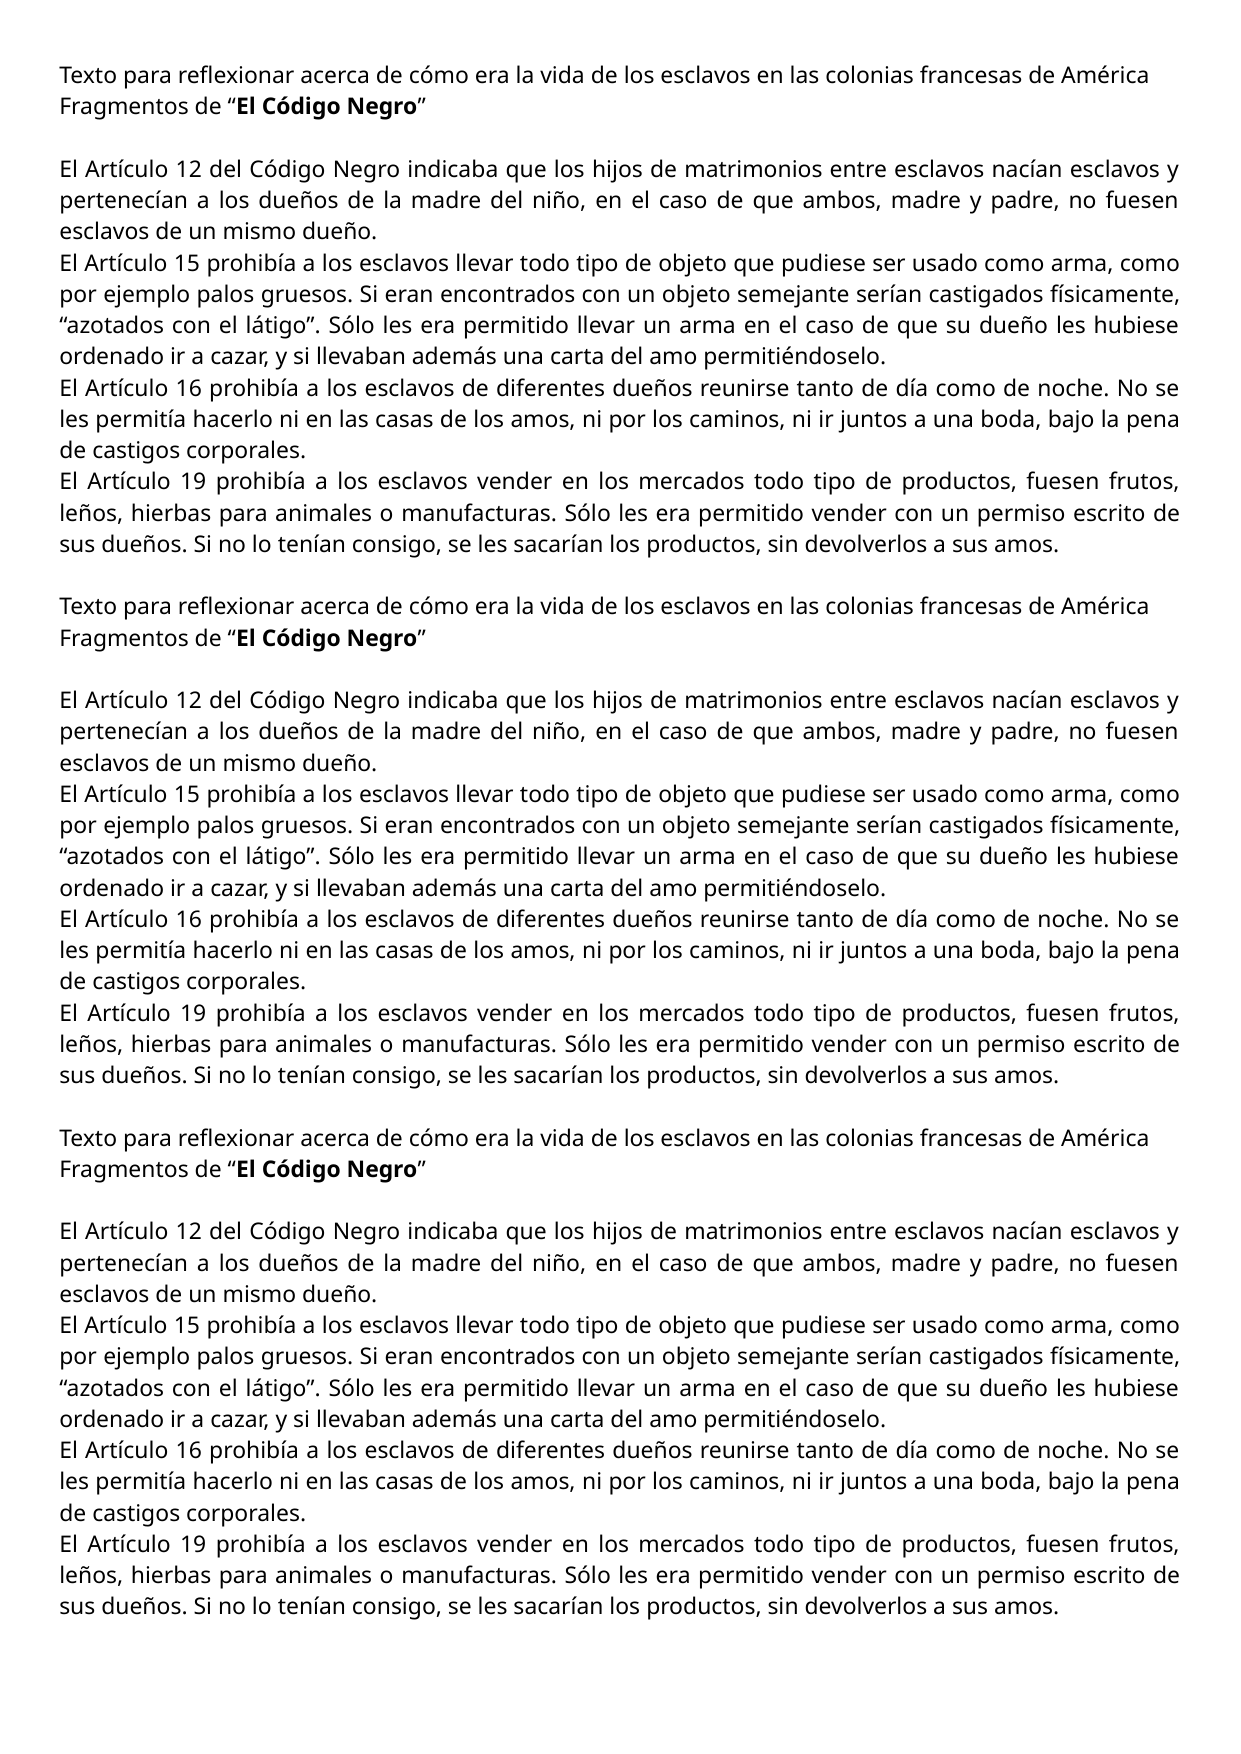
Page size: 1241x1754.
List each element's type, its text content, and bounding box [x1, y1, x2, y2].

text Texto para reflexionar acerca de cómo era la vida de los esclavos en las colonias francesas de América [59, 59, 1181, 90]
text El Artículo 19 prohibía a los esclavos vender en los mercados todo tipo de productos, fuesen frutos, leños, hierbas para animales o manufacturas. Sólo les era permitido vender con un permiso escrito de sus dueños. Si no lo tenían consigo, se les sacarían los productos, sin devolverlos a sus amos. [59, 465, 1181, 559]
text El Artículo 19 prohibía a los esclavos vender en los mercados todo tipo de productos, fuesen frutos, leños, hierbas para animales o manufacturas. Sólo les era permitido vender con un permiso escrito de sus dueños. Si no lo tenían consigo, se les sacarían los productos, sin devolverlos a sus amos. [59, 997, 1181, 1090]
text El Artículo 19 prohibía a los esclavos vender en los mercados todo tipo de productos, fuesen frutos, leños, hierbas para animales o manufacturas. Sólo les era permitido vender con un permiso escrito de sus dueños. Si no lo tenían consigo, se les sacarían los productos, sin devolverlos a sus amos. [59, 1528, 1181, 1622]
text El Artículo 12 del Código Negro indicaba que los hijos de matrimonios entre esclavos nacían esclavos y pertenecían a los dueños de la madre del niño, en el caso de que ambos, madre y padre, no fuesen esclavos de un mismo dueño. [59, 153, 1181, 247]
text El Artículo 15 prohibía a los esclavos llevar todo tipo de objeto que pudiese ser usado como arma, como por ejemplo palos gruesos. Si eran encontrados con un objeto semejante serían castigados físicamente, “azotados con el látigo”. Sólo les era permitido llevar un arma en el caso de que su dueño les hubiese ordenado ir a cazar, y si llevaban además una carta del amo permitiéndoselo. [59, 247, 1181, 372]
text Texto para reflexionar acerca de cómo era la vida de los esclavos en las colonias francesas de América [59, 1122, 1181, 1153]
text El Artículo 15 prohibía a los esclavos llevar todo tipo de objeto que pudiese ser usado como arma, como por ejemplo palos gruesos. Si eran encontrados con un objeto semejante serían castigados físicamente, “azotados con el látigo”. Sólo les era permitido llevar un arma en el caso de que su dueño les hubiese ordenado ir a cazar, y si llevaban además una carta del amo permitiéndoselo. [59, 1309, 1181, 1434]
text Fragmentos de “El Código Negro” [59, 1153, 1181, 1184]
text Texto para reflexionar acerca de cómo era la vida de los esclavos en las colonias francesas de América [59, 590, 1181, 622]
text Fragmentos de “El Código Negro” [59, 90, 1181, 122]
text El Artículo 15 prohibía a los esclavos llevar todo tipo de objeto que pudiese ser usado como arma, como por ejemplo palos gruesos. Si eran encontrados con un objeto semejante serían castigados físicamente, “azotados con el látigo”. Sólo les era permitido llevar un arma en el caso de que su dueño les hubiese ordenado ir a cazar, y si llevaban además una carta del amo permitiéndoselo. [59, 778, 1181, 903]
text El Artículo 16 prohibía a los esclavos de diferentes dueños reunirse tanto de día como de noche. No se les permitía hacerlo ni en las casas de los amos, ni por los caminos, ni ir juntos a una boda, bajo la pena de castigos corporales. [59, 1434, 1181, 1528]
text El Artículo 16 prohibía a los esclavos de diferentes dueños reunirse tanto de día como de noche. No se les permitía hacerlo ni en las casas de los amos, ni por los caminos, ni ir juntos a una boda, bajo la pena de castigos corporales. [59, 903, 1181, 997]
text El Artículo 12 del Código Negro indicaba que los hijos de matrimonios entre esclavos nacían esclavos y pertenecían a los dueños de la madre del niño, en el caso de que ambos, madre y padre, no fuesen esclavos de un mismo dueño. [59, 1215, 1181, 1309]
text El Artículo 16 prohibía a los esclavos de diferentes dueños reunirse tanto de día como de noche. No se les permitía hacerlo ni en las casas de los amos, ni por los caminos, ni ir juntos a una boda, bajo la pena de castigos corporales. [59, 372, 1181, 465]
text El Artículo 12 del Código Negro indicaba que los hijos de matrimonios entre esclavos nacían esclavos y pertenecían a los dueños de la madre del niño, en el caso de que ambos, madre y padre, no fuesen esclavos de un mismo dueño. [59, 684, 1181, 778]
text Fragmentos de “El Código Negro” [59, 622, 1181, 653]
